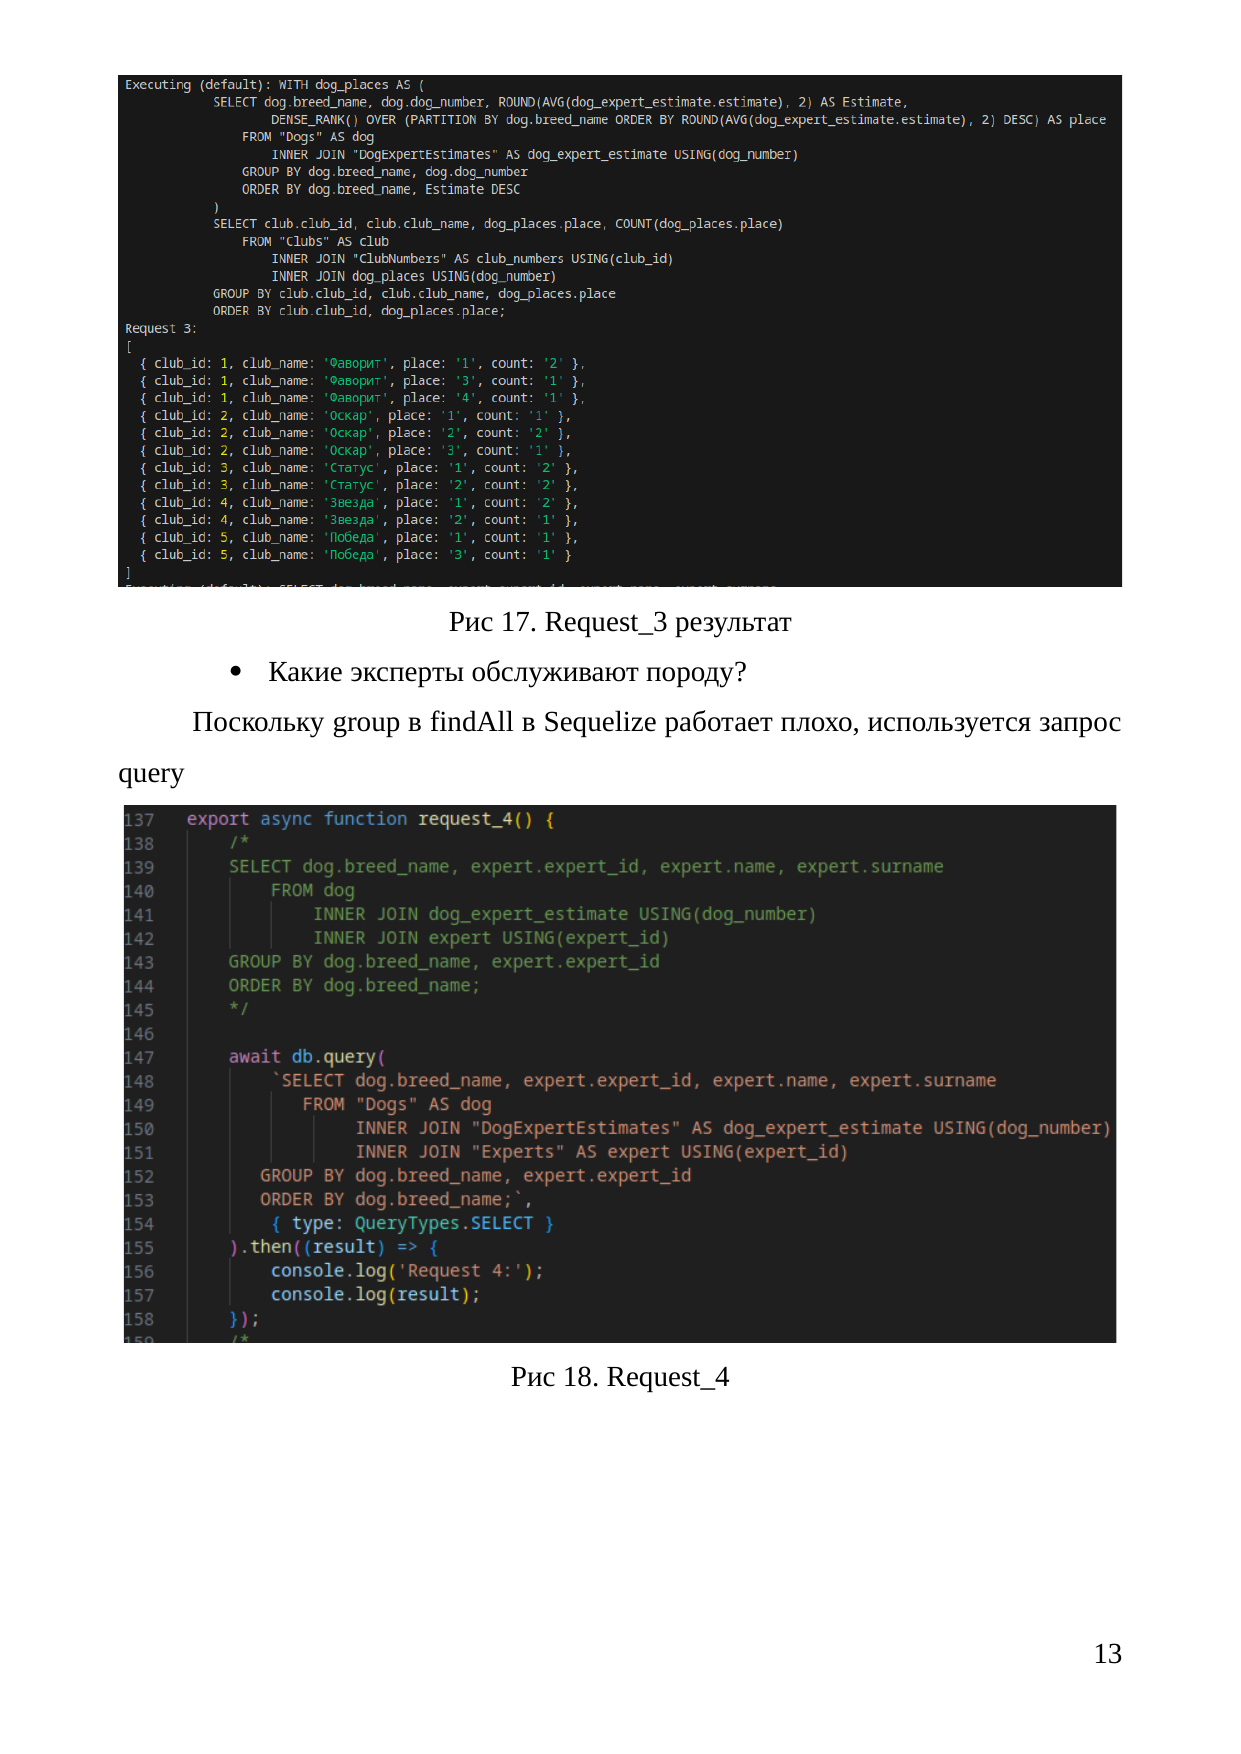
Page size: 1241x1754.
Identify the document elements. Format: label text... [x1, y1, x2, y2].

list Какие эксперты обслуживают породу? [231, 654, 1122, 688]
text Поскольку group в findAll в Sequelize работает плохо, используется запрос query [118, 704, 1122, 788]
text Рис 17. Request_3 результат [118, 604, 1122, 637]
text Рис 18. Request_4 [118, 1359, 1122, 1393]
